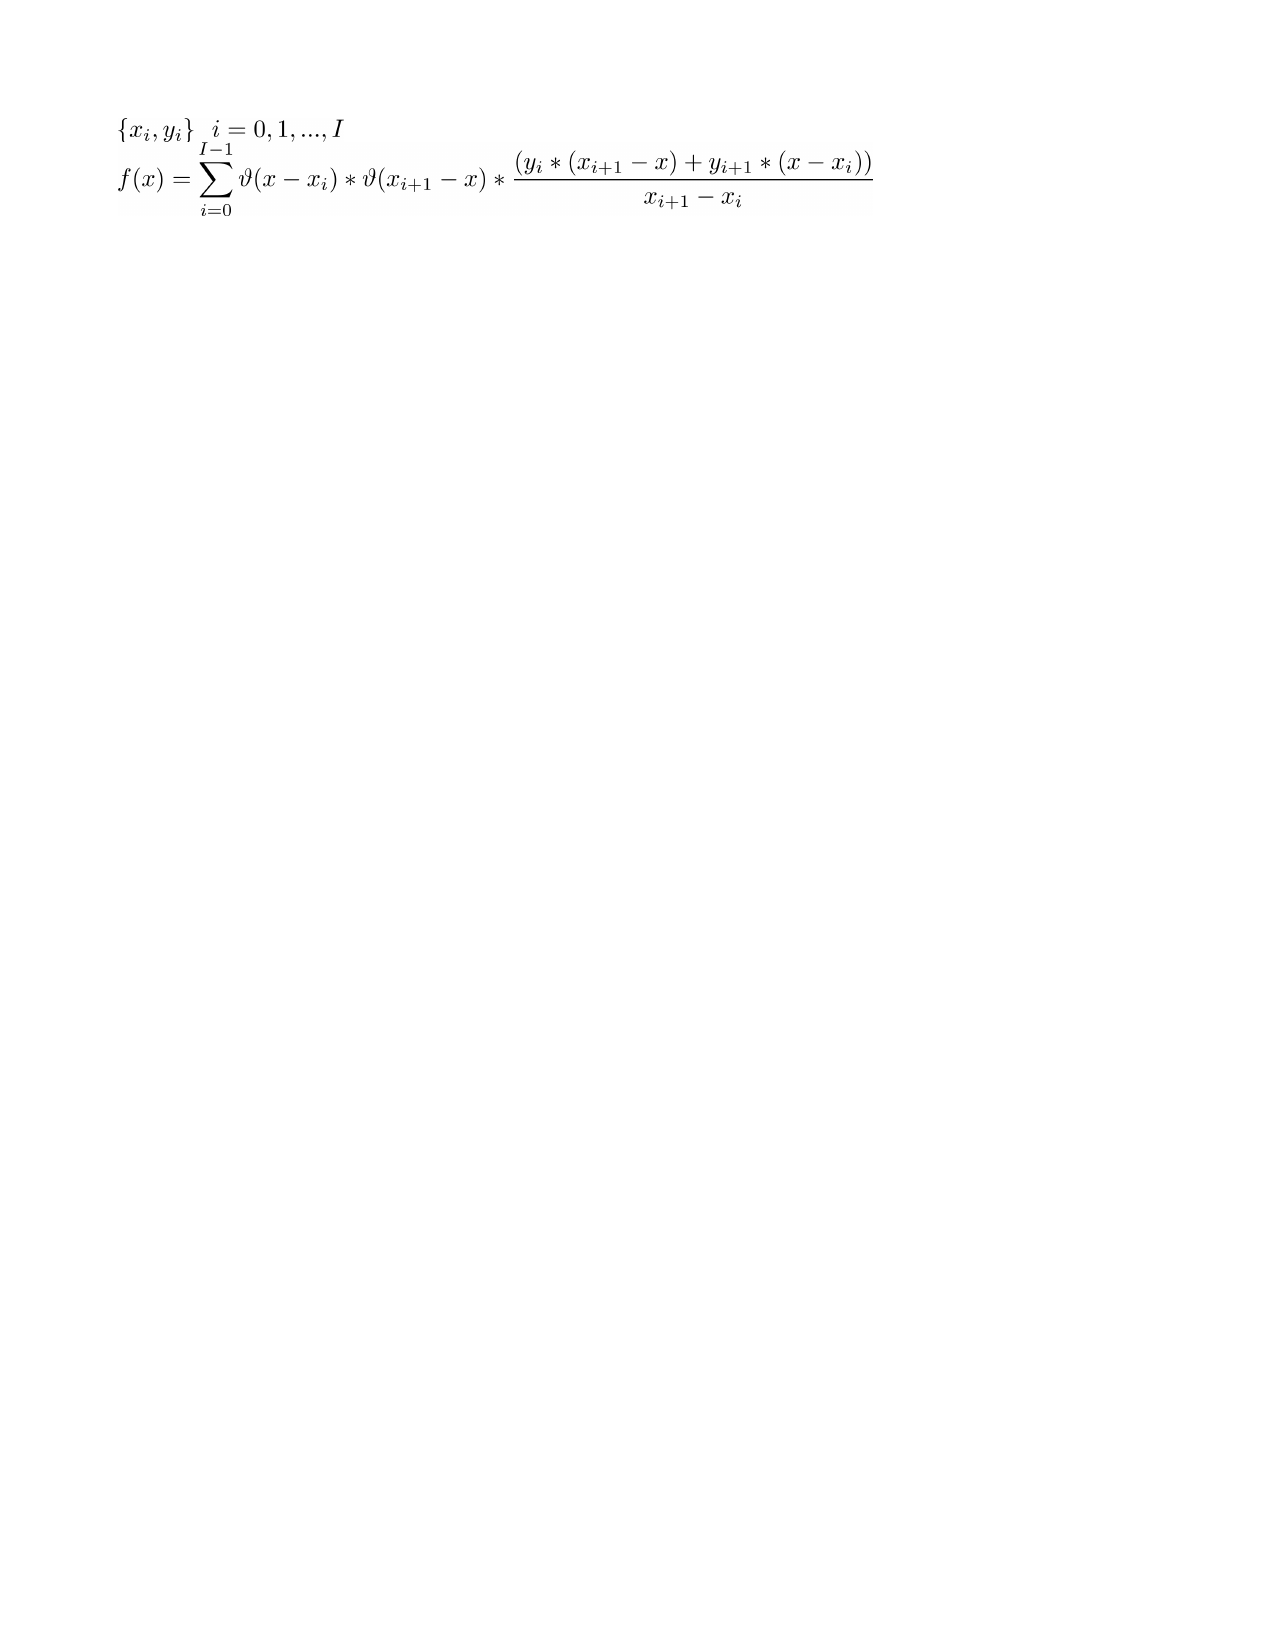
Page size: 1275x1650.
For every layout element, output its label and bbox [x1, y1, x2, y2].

picture [118, 118, 873, 216]
